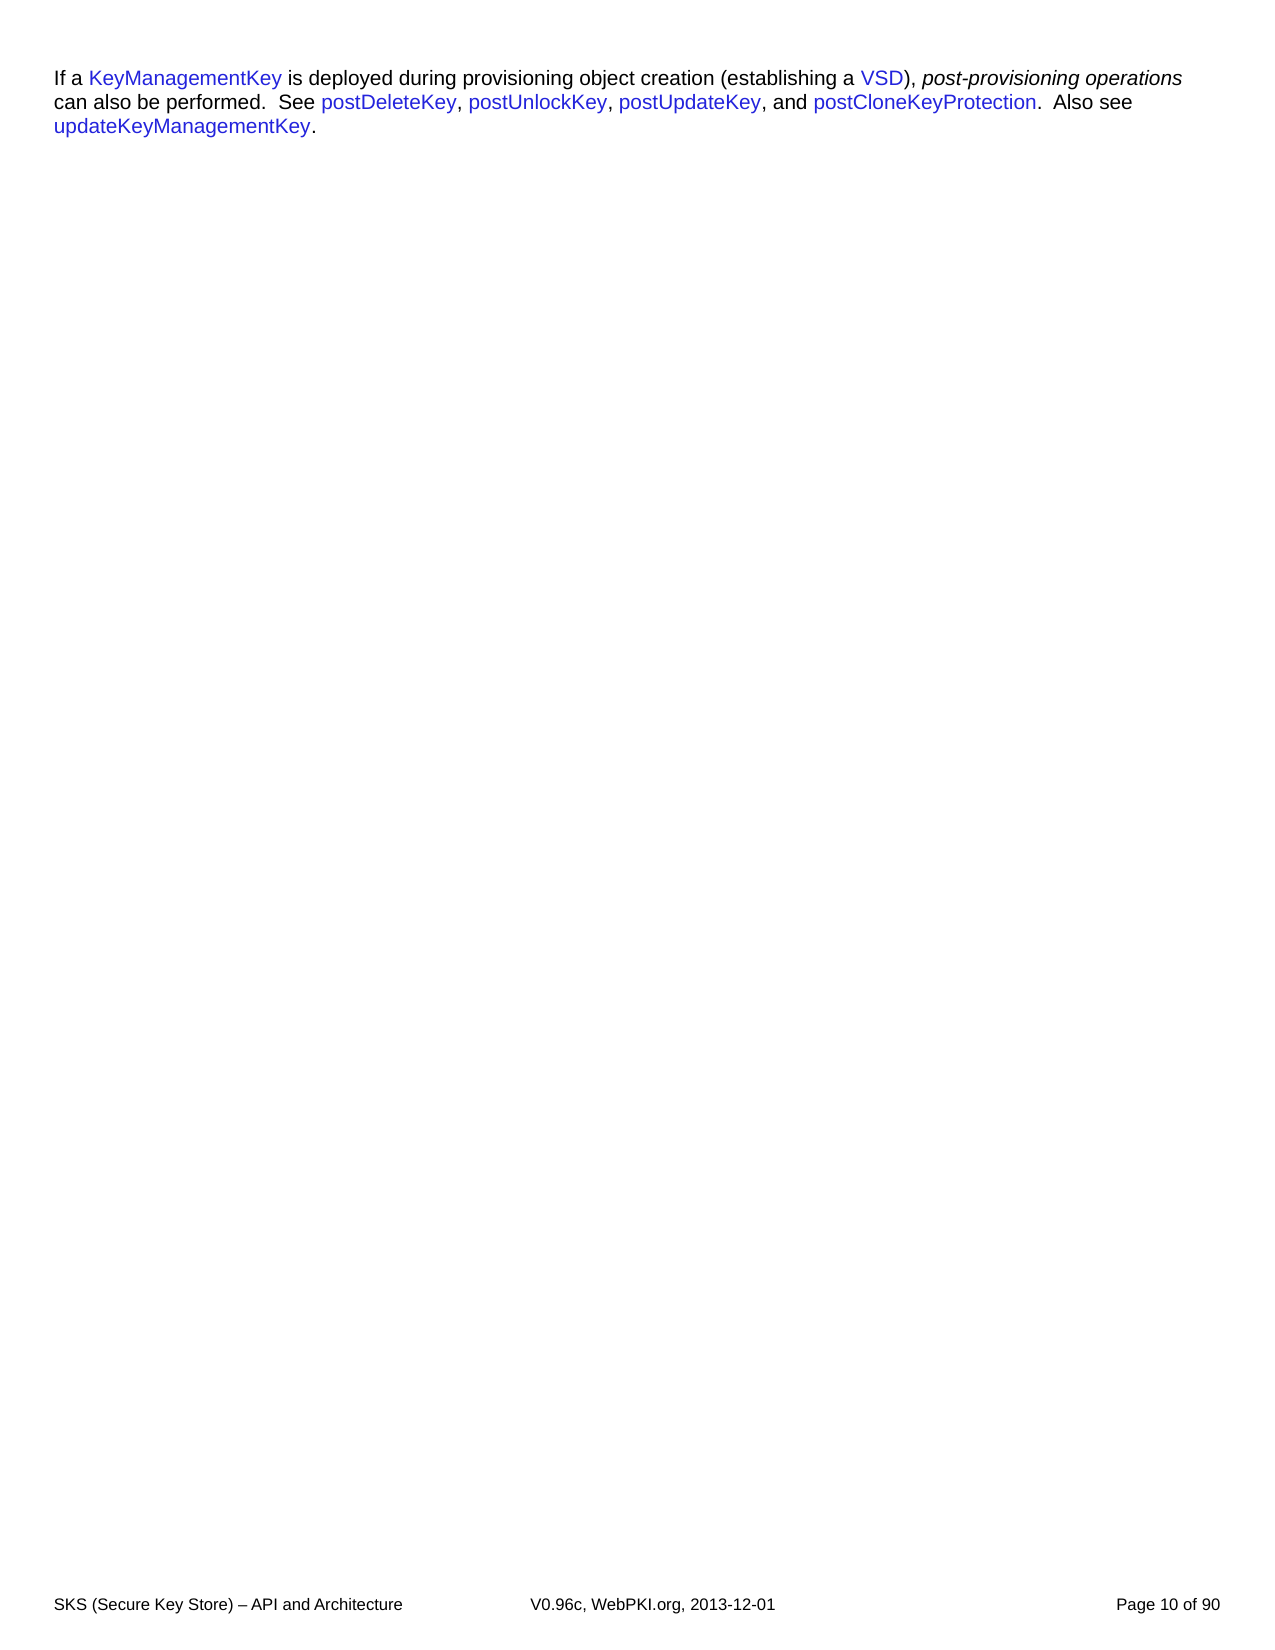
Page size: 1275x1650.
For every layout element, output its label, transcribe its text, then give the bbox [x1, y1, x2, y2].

text If a KeyManagementKey is deployed during provisioning object creation (establishing a VSD), post-provisioning operations can also be performed. See postDeleteKey, postUnlockKey, postUpdateKey, and postCloneKeyProtection. Also see updateKeyManagementKey. [54, 66, 1221, 138]
